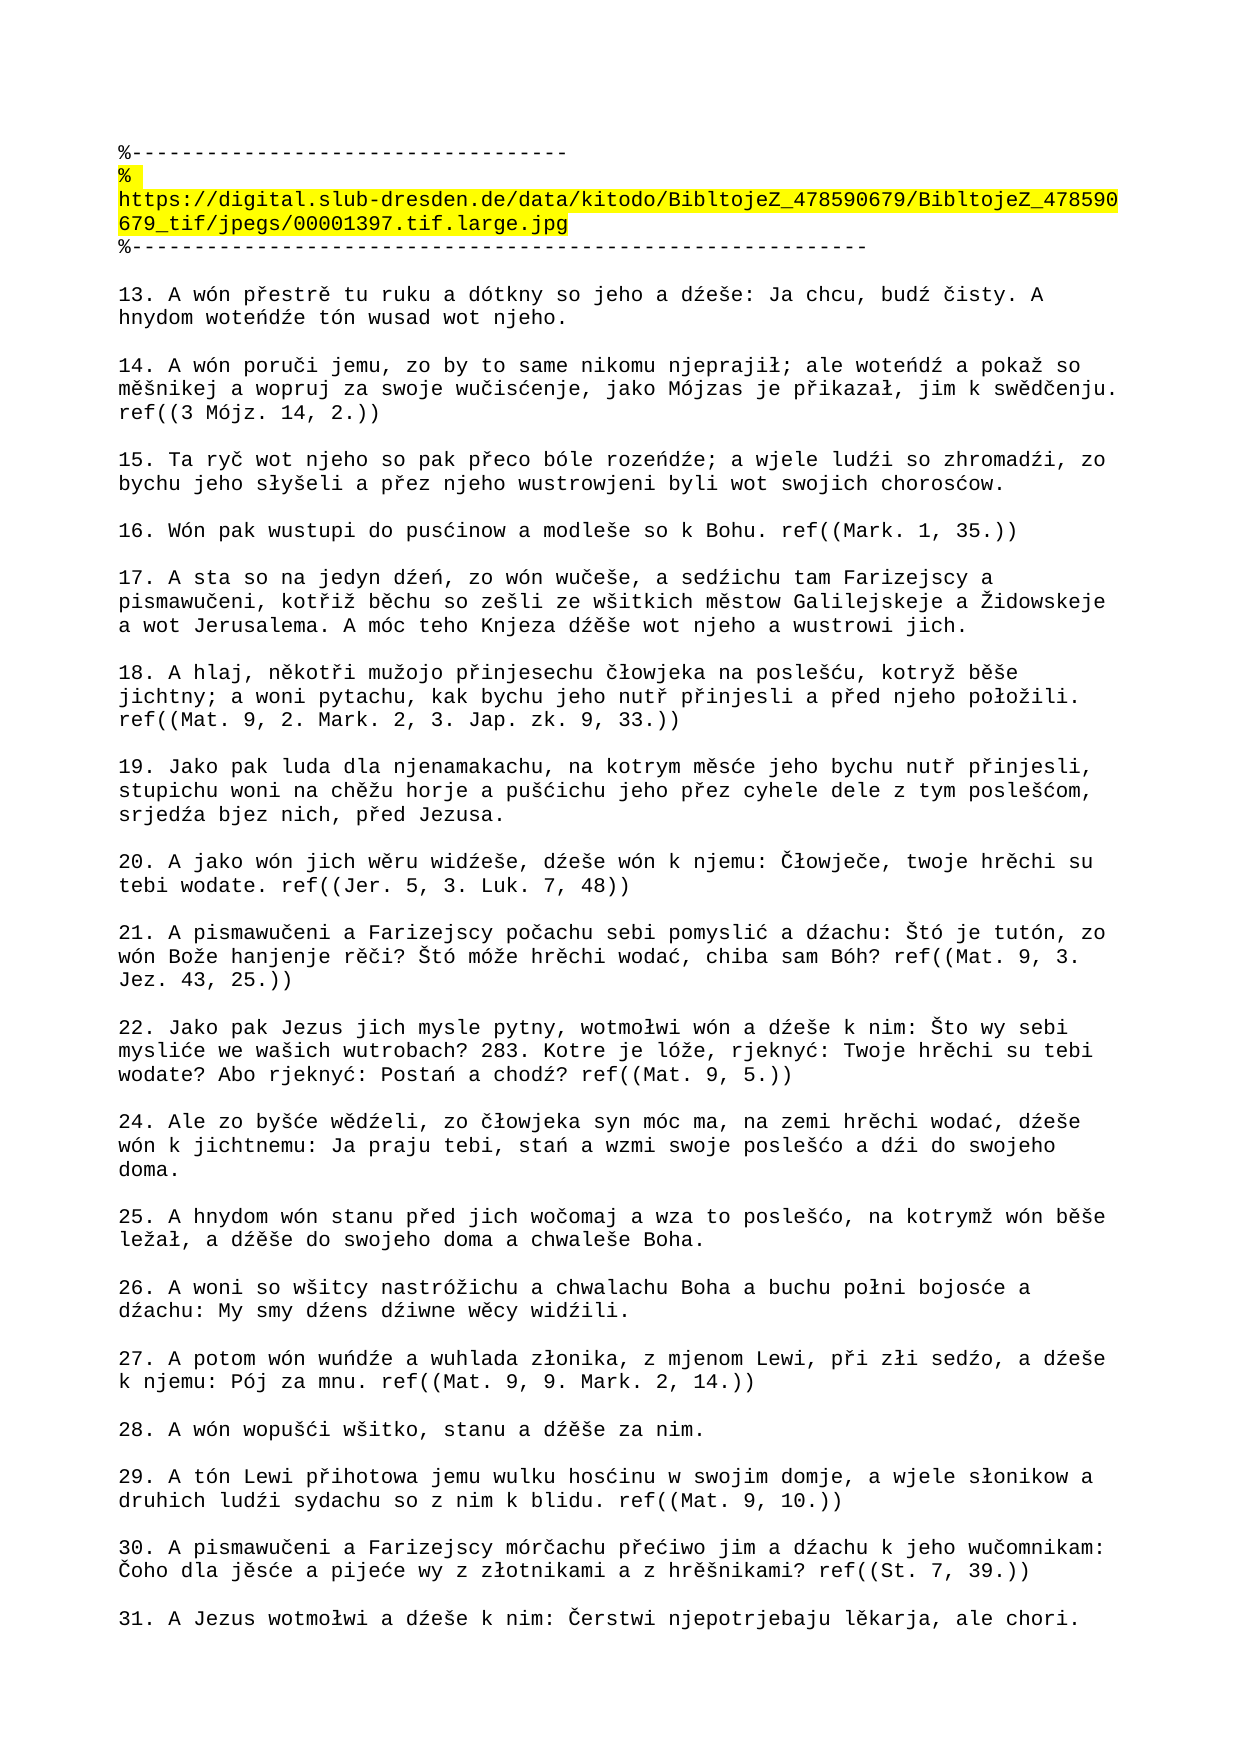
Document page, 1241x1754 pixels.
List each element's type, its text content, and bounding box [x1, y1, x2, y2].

text 15. Ta ryč wot njeho so pak přeco bóle rozeńdźe; a wjele ludźi so zhromadźi, zo bychu jeho słyšeli a přez njeho wustrowjeni byli wot swojich chorosćow. [118, 449, 1122, 496]
text 31. A Jezus wotmołwi a dźeše k nim: Čerstwi njepotrjebaju lěkarja, ale chori. [118, 1608, 1122, 1631]
text 20. A jako wón jich wěru widźeše, dźeše wón k njemu: Čłowječe, twoje hrěchi su tebi wodate. ref((Jer. 5, 3. Luk. 7, 48)) [118, 851, 1122, 898]
text 13. A wón přestrě tu ruku a dótkny so jeho a dźeše: Ja chcu, budź čisty. A hnydom woteńdźe tón wusad wot njeho. [118, 284, 1122, 331]
text 17. A sta so na jedyn dźeń, zo wón wučeše, a sedźichu tam Farizejscy a pismawučeni, kotřiž běchu so zešli ze wšitkich městow Galilejskeje a Židowskeje a wot Jerusalema. A móc teho Knjeza dźěše wot njeho a wustrowi jich. [118, 567, 1122, 638]
text 14. A wón poruči jemu, zo by to same nikomu njeprajił; ale woteńdź a pokaž so měšnikej a wopruj za swoje wučisćenje, jako Mójzas je přikazał, jim k swědčenju. ref((3 Mójz. 14, 2.)) [118, 354, 1122, 426]
text %----------------------------------------------------------- [118, 236, 1122, 260]
text % https://digital.slub-dresden.de/data/kitodo/BibltojeZ_478590679/BibltojeZ_478590679_tif/jpegs/00001397.tif.large.jpg [118, 165, 1122, 236]
text 25. A hnydom wón stanu před jich wočomaj a wza to poslešćo, na kotrymž wón běše ležał, a dźěše do swojeho doma a chwaleše Boha. [118, 1206, 1122, 1253]
text 19. Jako pak luda dla njenamakachu, na kotrym měsće jeho bychu nutř přinjesli, stupichu woni na chěžu horje a pušćichu jeho přez cyhele dele z tym poslešćom, srjedźa bjez nich, před Jezusa. [118, 757, 1122, 827]
text 28. A wón wopušći wšitko, stanu a dźěše za nim. [118, 1419, 1122, 1442]
text 21. A pismawučeni a Farizejscy počachu sebi pomyslić a dźachu: Štó je tutón, zo wón Bože hanjenje rěči? Štó móže hrěchi wodać, chiba sam Bóh? ref((Mat. 9, 3. Jez. 43, 25.)) [118, 922, 1122, 993]
text 26. A woni so wšitcy nastróžichu a chwalachu Boha a buchu połni bojosće a dźachu: My smy dźens dźiwne wěcy widźili. [118, 1277, 1122, 1324]
text 30. A pismawučeni a Farizejscy mórčachu přećiwo jim a dźachu k jeho wučomnikam: Čoho dla jěsće a pijeće wy z złotnikami a z hrěšnikami? ref((St. 7, 39.)) [118, 1537, 1122, 1584]
text 16. Wón pak wustupi do pusćinow a modleše so k Bohu. ref((Mark. 1, 35.)) [118, 520, 1122, 544]
text 29. A tón Lewi přihotowa jemu wulku hosćinu w swojim domje, a wjele słonikow a druhich ludźi sydachu so z nim k blidu. ref((Mat. 9, 10.)) [118, 1466, 1122, 1513]
text 18. A hlaj, někotři mužojo přinjesechu čłowjeka na poslešću, kotryž běše jichtny; a woni pytachu, kak bychu jeho nutř přinjesli a před njeho połožili. ref((Mat. 9, 2. Mark. 2, 3. Jap. zk. 9, 33.)) [118, 662, 1122, 733]
text 24. Ale zo byšće wědźeli, zo čłowjeka syn móc ma, na zemi hrěchi wodać, dźeše wón k jichtnemu: Ja praju tebi, stań a wzmi swoje poslešćo a dźi do swojeho doma. [118, 1111, 1122, 1182]
text 27. A potom wón wuńdźe a wuhlada złonika, z mjenom Lewi, při złi sedźo, a dźeše k njemu: Pój za mnu. ref((Mat. 9, 9. Mark. 2, 14.)) [118, 1348, 1122, 1395]
text %----------------------------------- [118, 142, 1122, 165]
text 22. Jako pak Jezus jich mysle pytny, wotmołwi wón a dźeše k nim: Što wy sebi mysliće we wašich wutrobach? 283. Kotre je lóže, rjeknyć: Twoje hrěchi su tebi wodate? Abo rjeknyć: Postań a chodź? ref((Mat. 9, 5.)) [118, 1017, 1122, 1088]
